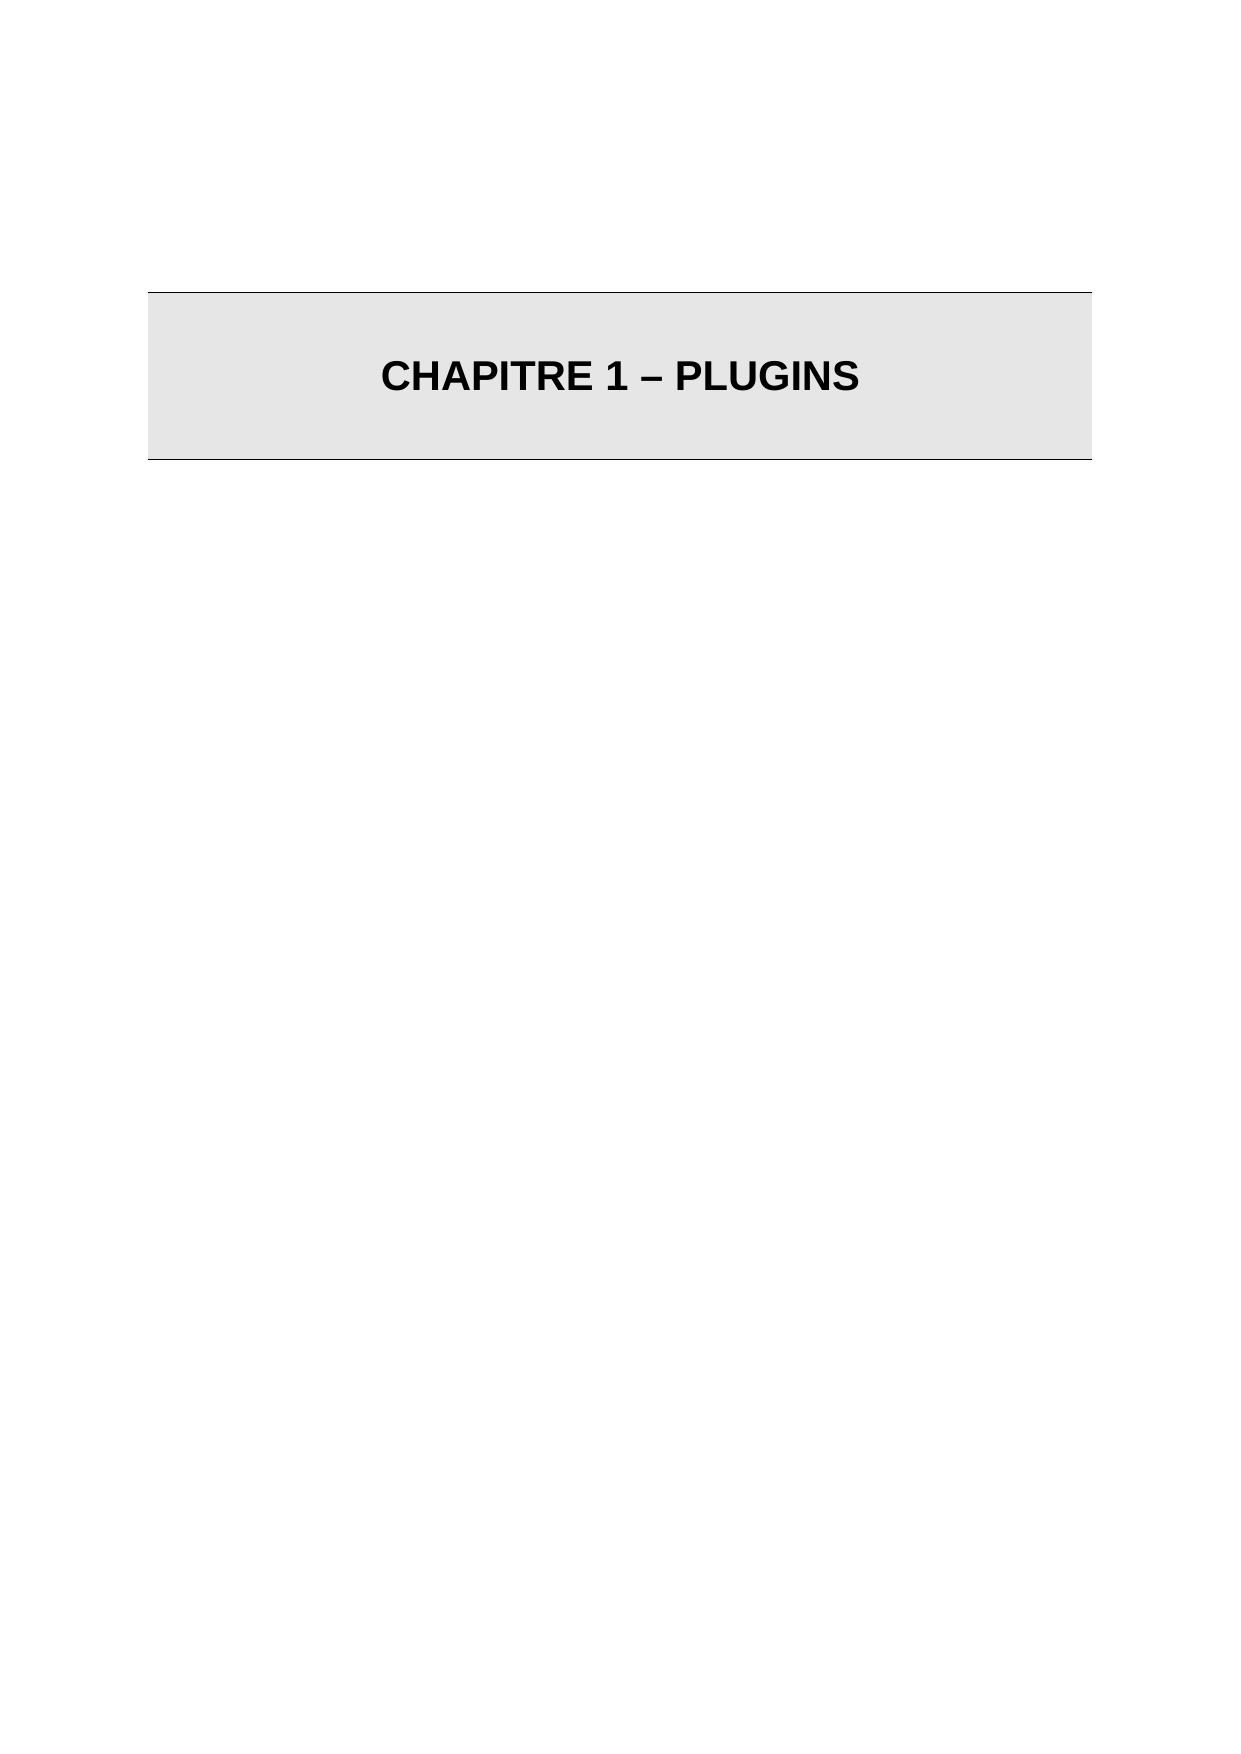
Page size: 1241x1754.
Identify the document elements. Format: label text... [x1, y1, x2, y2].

subtitle – PLUGINS [148, 293, 1092, 459]
